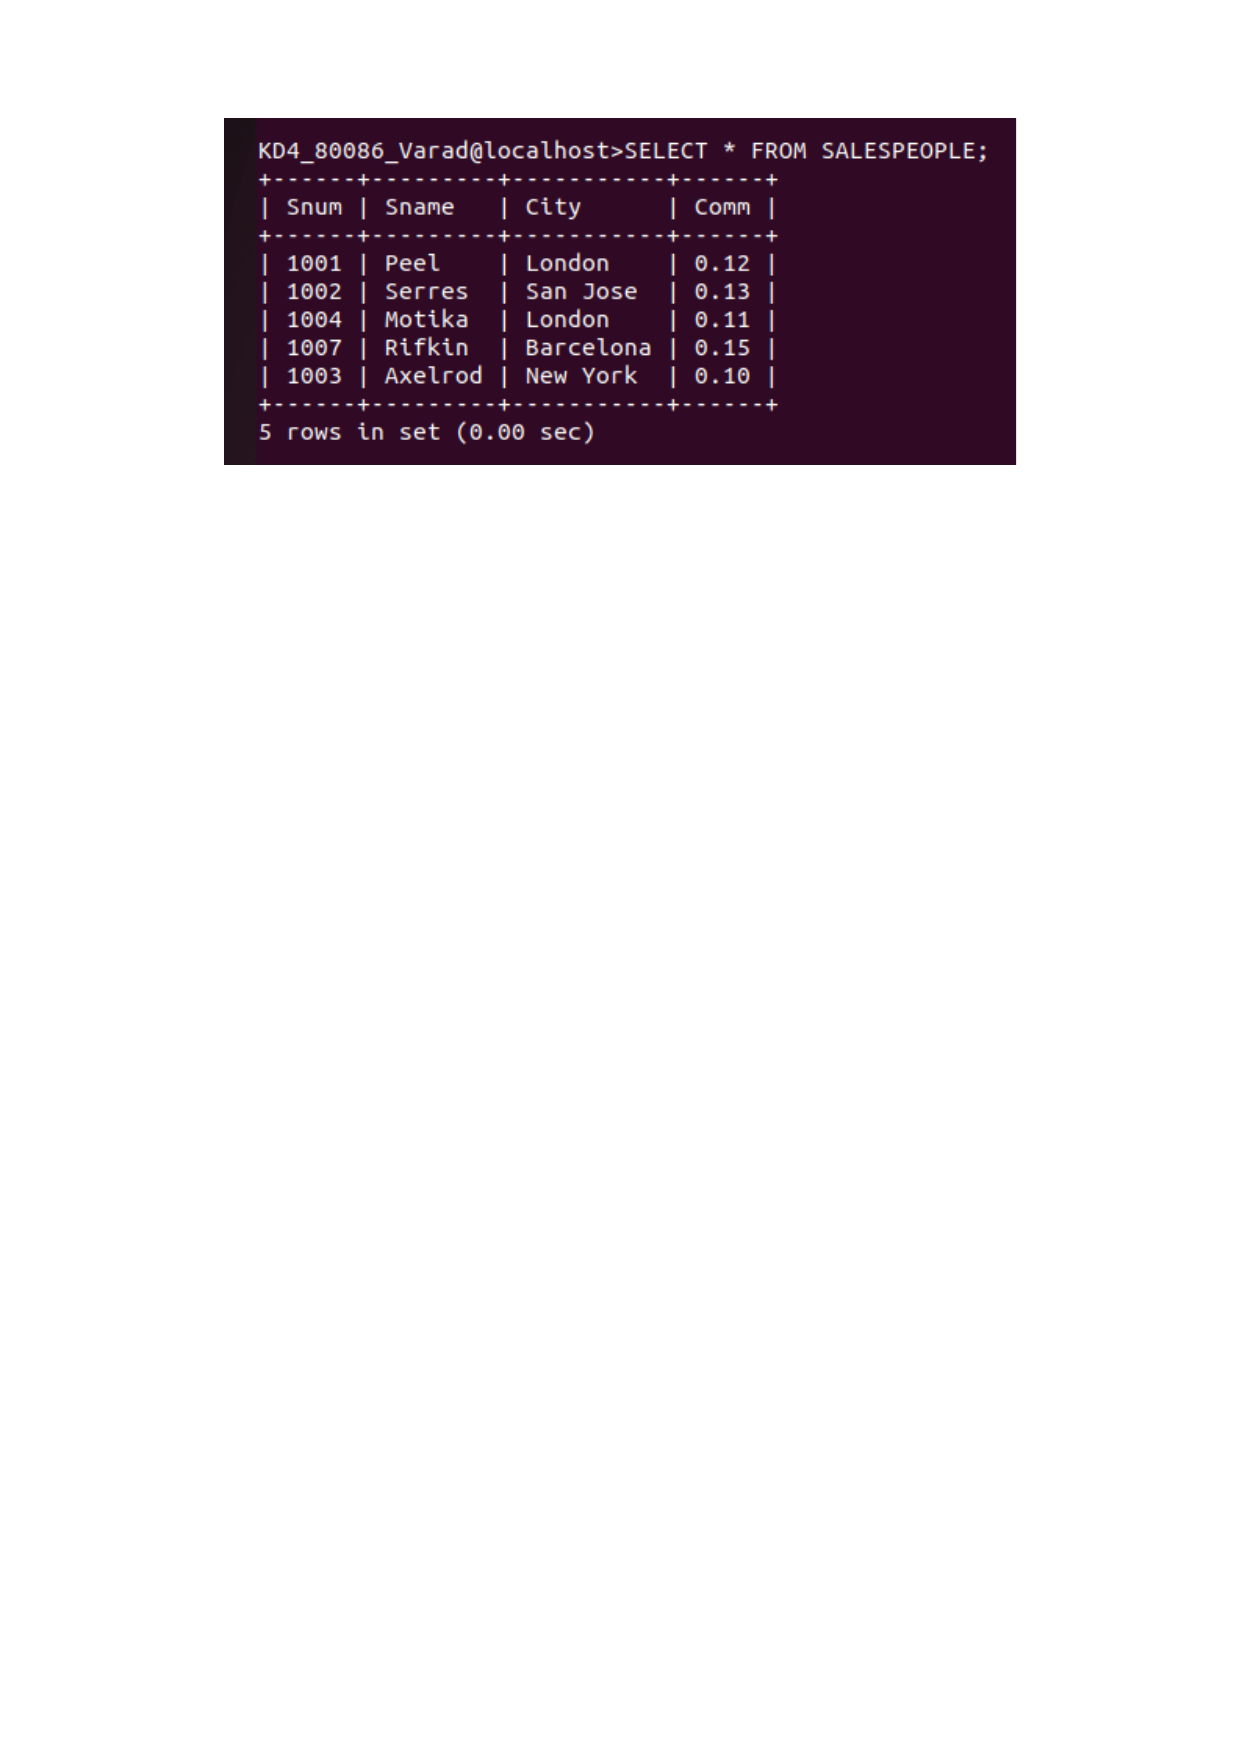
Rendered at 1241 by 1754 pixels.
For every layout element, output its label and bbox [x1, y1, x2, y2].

picture [224, 118, 1017, 465]
